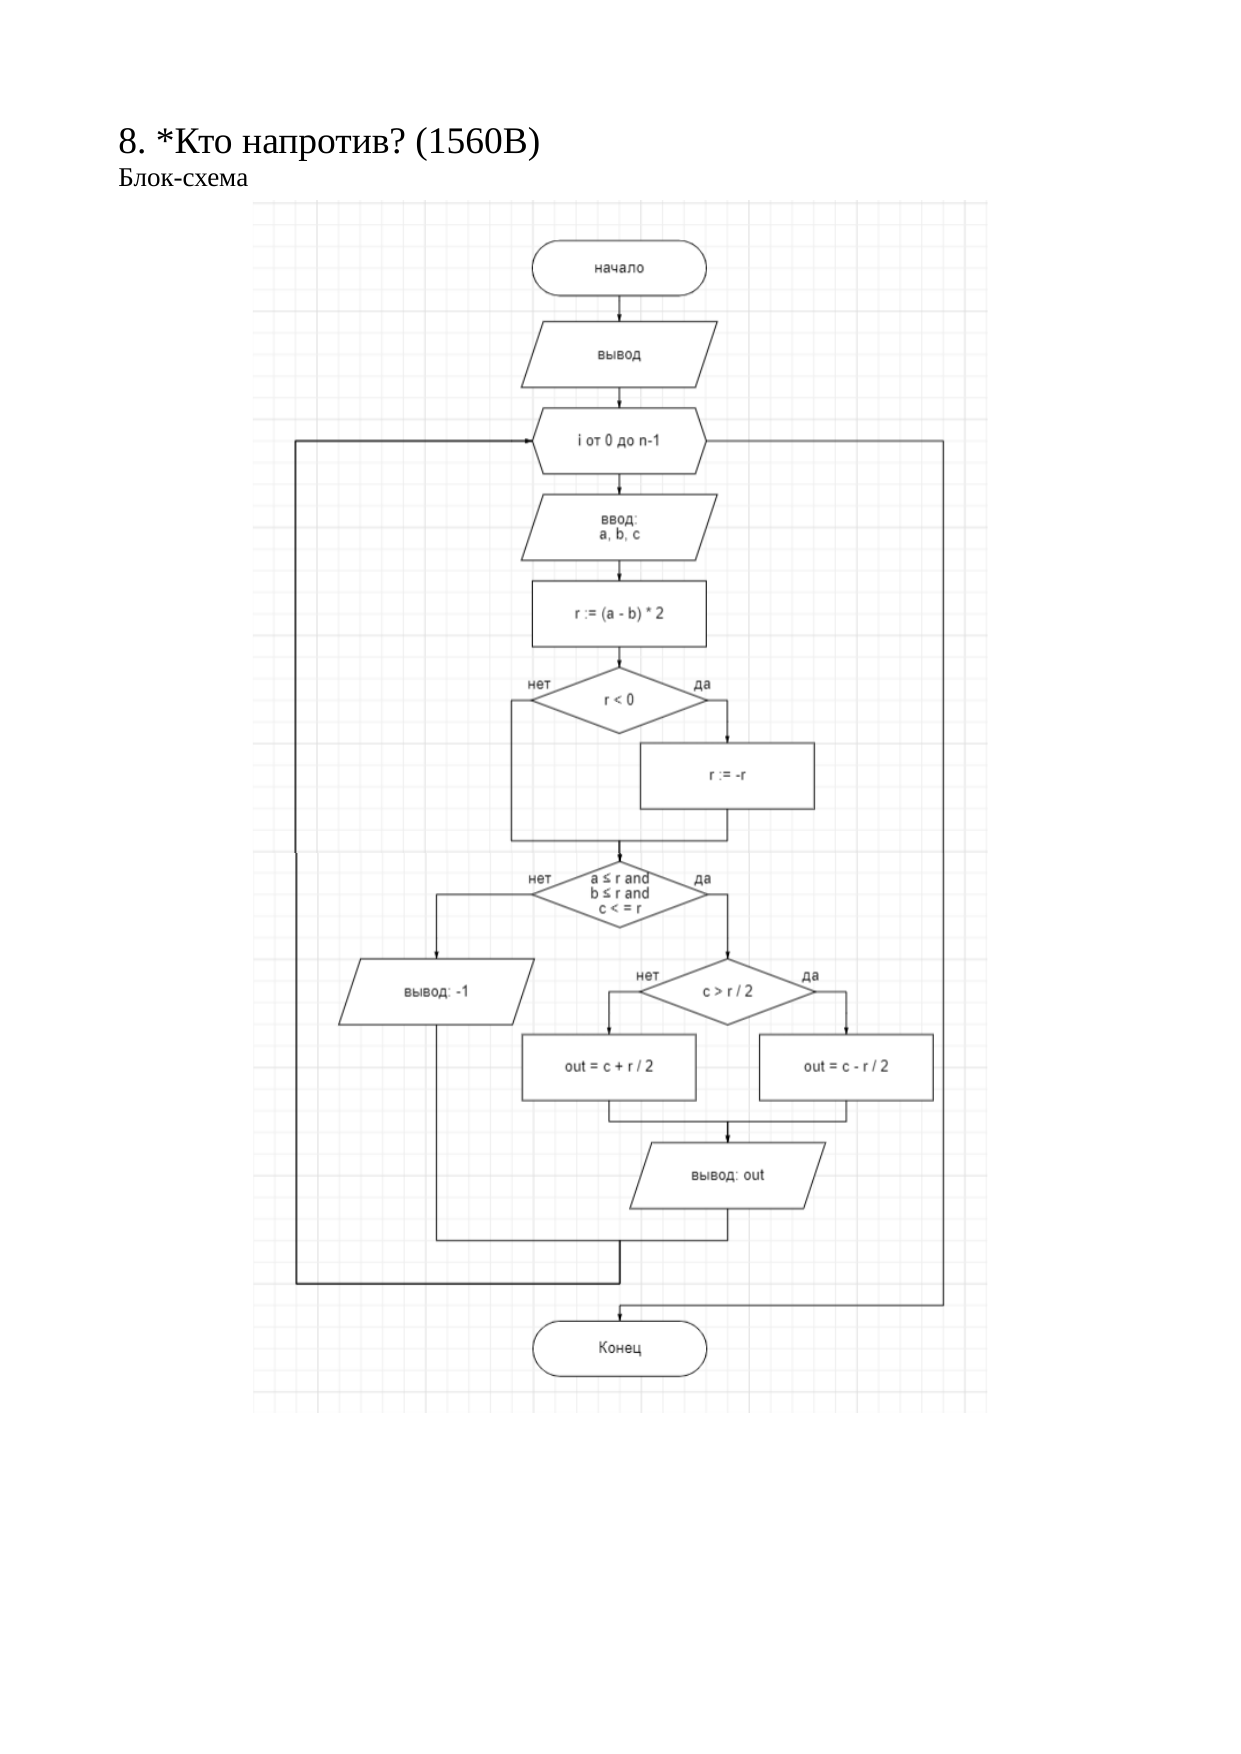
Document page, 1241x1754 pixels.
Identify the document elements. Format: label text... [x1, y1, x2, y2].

picture [252, 200, 988, 1413]
text 8. *Кто напротив? (1560B) [118, 118, 1122, 161]
text Блок-схема [118, 161, 1122, 192]
